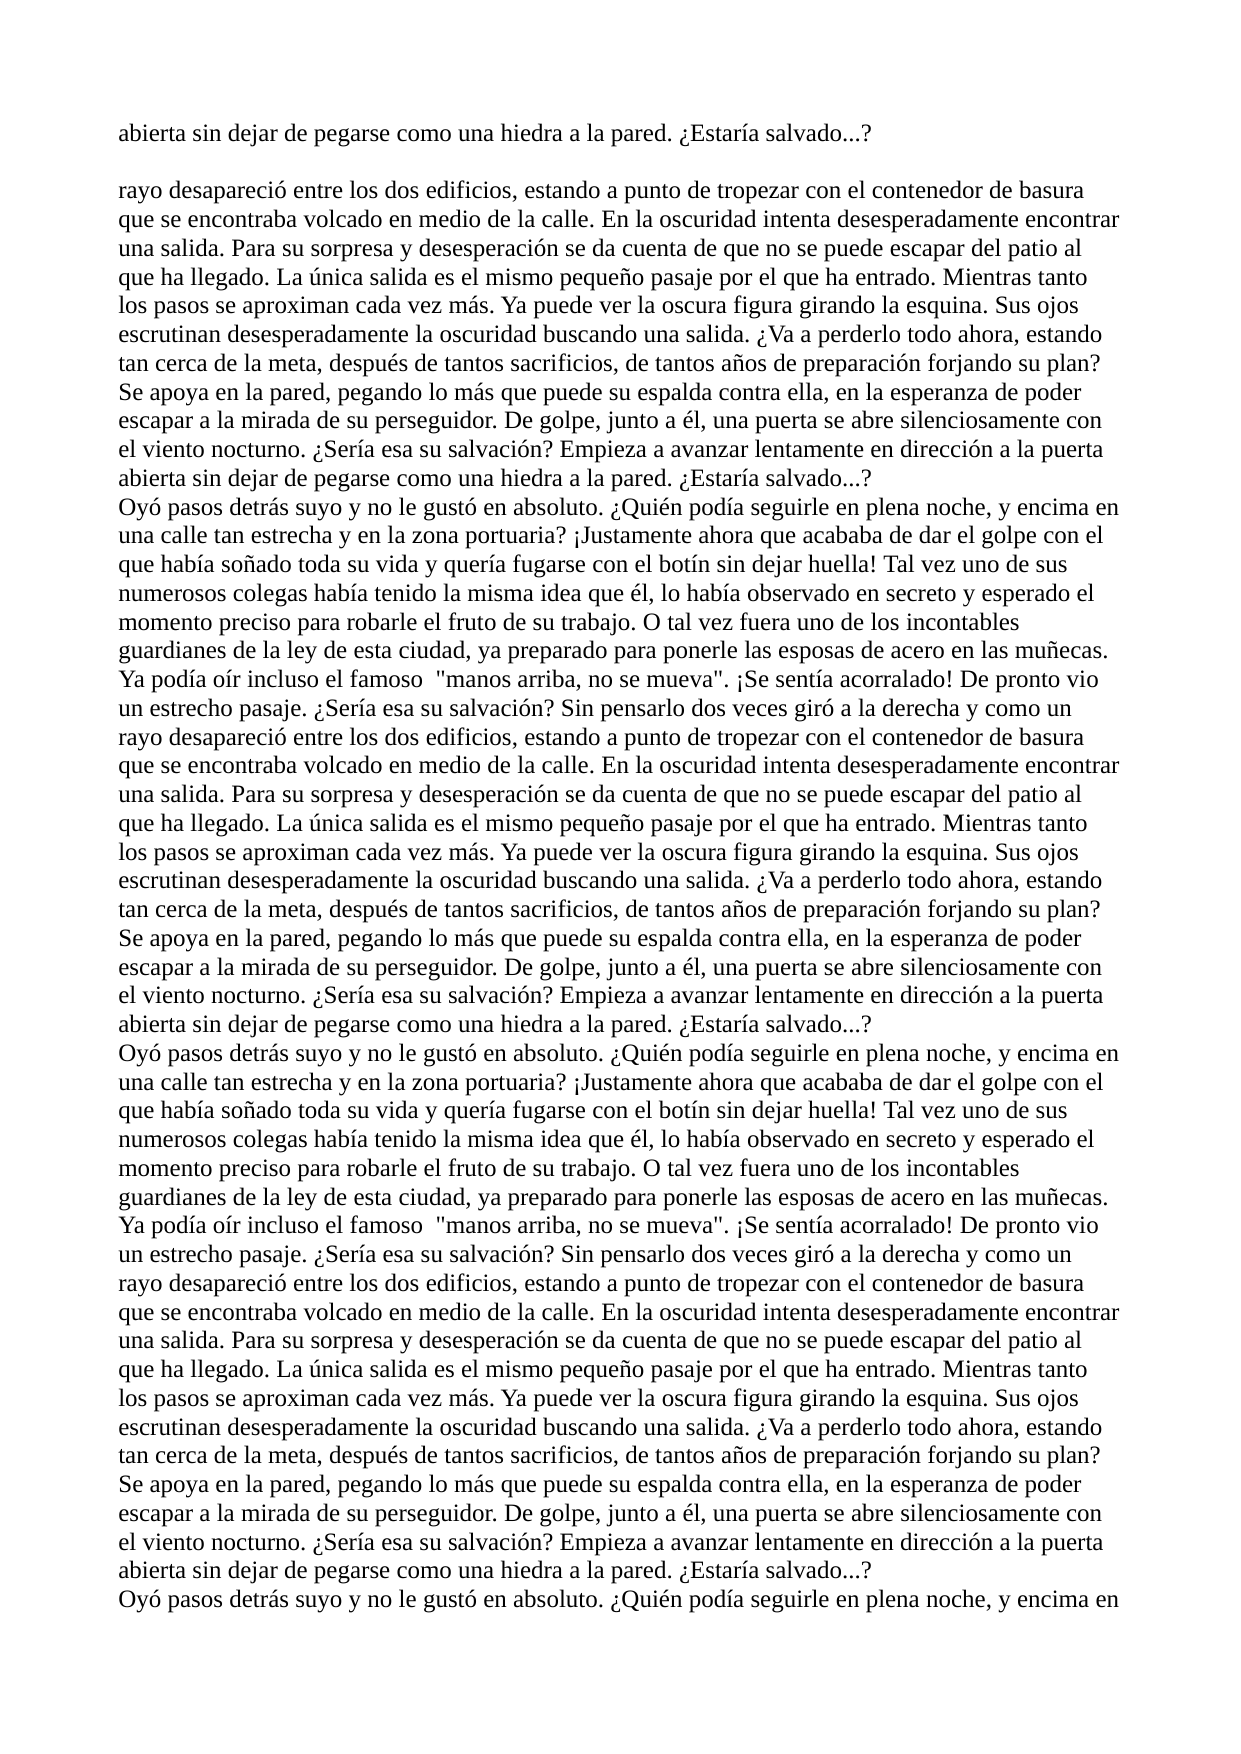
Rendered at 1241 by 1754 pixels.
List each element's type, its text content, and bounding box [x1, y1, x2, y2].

text rayo desapareció entre los dos edificios, estando a punto de tropezar con el contenedor de basura [118, 176, 1122, 204]
text que se encontraba volcado en medio de la calle. En la oscuridad intenta desesperadamente encontrar una salida. Para su sorpresa y desesperación se da cuenta de que no se puede escapar del patio al que ha llegado. La única salida es el mismo pequeño pasaje por el que ha entrado. Mientras tanto los pasos se aproximan cada vez más. Ya puede ver la oscura figura girando la esquina. Sus ojos escrutinan desesperadamente la oscuridad buscando una salida. ¿Va a perderlo todo ahora, estando tan cerca de la meta, después de tantos sacrificios, de tantos años de preparación forjando su plan? Se apoya en la pared, pegando lo más que puede su espalda contra ella, en la esperanza de poder escapar a la mirada de su perseguidor. De golpe, junto a él, una puerta se abre silenciosamente con el viento nocturno. ¿Sería esa su salvación? Empieza a avanzar lentamente en dirección a la puerta abierta sin dejar de pegarse como una hiedra a la pared. ¿Estaría salvado...? [118, 204, 1122, 492]
text abierta sin dejar de pegarse como una hiedra a la pared. ¿Estaría salvado...? [118, 118, 1122, 147]
text Oyó pasos detrás suyo y no le gustó en absoluto. ¿Quién podía seguirle en plena noche, y encima en una calle tan estrecha y en la zona portuaria? ¡Justamente ahora que acababa de dar el golpe con el que había soñado toda su vida y quería fugarse con el botín sin dejar huella! Tal vez uno de sus numerosos colegas había tenido la misma idea que él, lo había observado en secreto y esperado el momento preciso para robarle el fruto de su trabajo. O tal vez fuera uno de los incontables guardianes de la ley de esta ciudad, ya preparado para ponerle las esposas de acero en las muñecas. Ya podía oír incluso el famoso "manos arriba, no se mueva". ¡Se sentía acorralado! De pronto vio un estrecho pasaje. ¿Sería esa su salvación? Sin pensarlo dos veces giró a la derecha y como un rayo desapareció entre los dos edificios, estando a punto de tropezar con el contenedor de basura que se encontraba volcado en medio de la calle. En la oscuridad intenta desesperadamente encontrar una salida. Para su sorpresa y desesperación se da cuenta de que no se puede escapar del patio al que ha llegado. La única salida es el mismo pequeño pasaje por el que ha entrado. Mientras tanto los pasos se aproximan cada vez más. Ya puede ver la oscura figura girando la esquina. Sus ojos escrutinan desesperadamente la oscuridad buscando una salida. ¿Va a perderlo todo ahora, estando tan cerca de la meta, después de tantos sacrificios, de tantos años de preparación forjando su plan? Se apoya en la pared, pegando lo más que puede su espalda contra ella, en la esperanza de poder escapar a la mirada de su perseguidor. De golpe, junto a él, una puerta se abre silenciosamente con el viento nocturno. ¿Sería esa su salvación? Empieza a avanzar lentamente en dirección a la puerta abierta sin dejar de pegarse como una hiedra a la pared. ¿Estaría salvado...? [118, 492, 1122, 1038]
text Oyó pasos detrás suyo y no le gustó en absoluto. ¿Quién podía seguirle en plena noche, y encima en [118, 1584, 1122, 1613]
text Oyó pasos detrás suyo y no le gustó en absoluto. ¿Quién podía seguirle en plena noche, y encima en una calle tan estrecha y en la zona portuaria? ¡Justamente ahora que acababa de dar el golpe con el que había soñado toda su vida y quería fugarse con el botín sin dejar huella! Tal vez uno de sus numerosos colegas había tenido la misma idea que él, lo había observado en secreto y esperado el momento preciso para robarle el fruto de su trabajo. O tal vez fuera uno de los incontables guardianes de la ley de esta ciudad, ya preparado para ponerle las esposas de acero en las muñecas. Ya podía oír incluso el famoso "manos arriba, no se mueva". ¡Se sentía acorralado! De pronto vio un estrecho pasaje. ¿Sería esa su salvación? Sin pensarlo dos veces giró a la derecha y como un rayo desapareció entre los dos edificios, estando a punto de tropezar con el contenedor de basura que se encontraba volcado en medio de la calle. En la oscuridad intenta desesperadamente encontrar una salida. Para su sorpresa y desesperación se da cuenta de que no se puede escapar del patio al que ha llegado. La única salida es el mismo pequeño pasaje por el que ha entrado. Mientras tanto los pasos se aproximan cada vez más. Ya puede ver la oscura figura girando la esquina. Sus ojos escrutinan desesperadamente la oscuridad buscando una salida. ¿Va a perderlo todo ahora, estando tan cerca de la meta, después de tantos sacrificios, de tantos años de preparación forjando su plan? Se apoya en la pared, pegando lo más que puede su espalda contra ella, en la esperanza de poder escapar a la mirada de su perseguidor. De golpe, junto a él, una puerta se abre silenciosamente con el viento nocturno. ¿Sería esa su salvación? Empieza a avanzar lentamente en dirección a la puerta abierta sin dejar de pegarse como una hiedra a la pared. ¿Estaría salvado...? [118, 1038, 1122, 1584]
